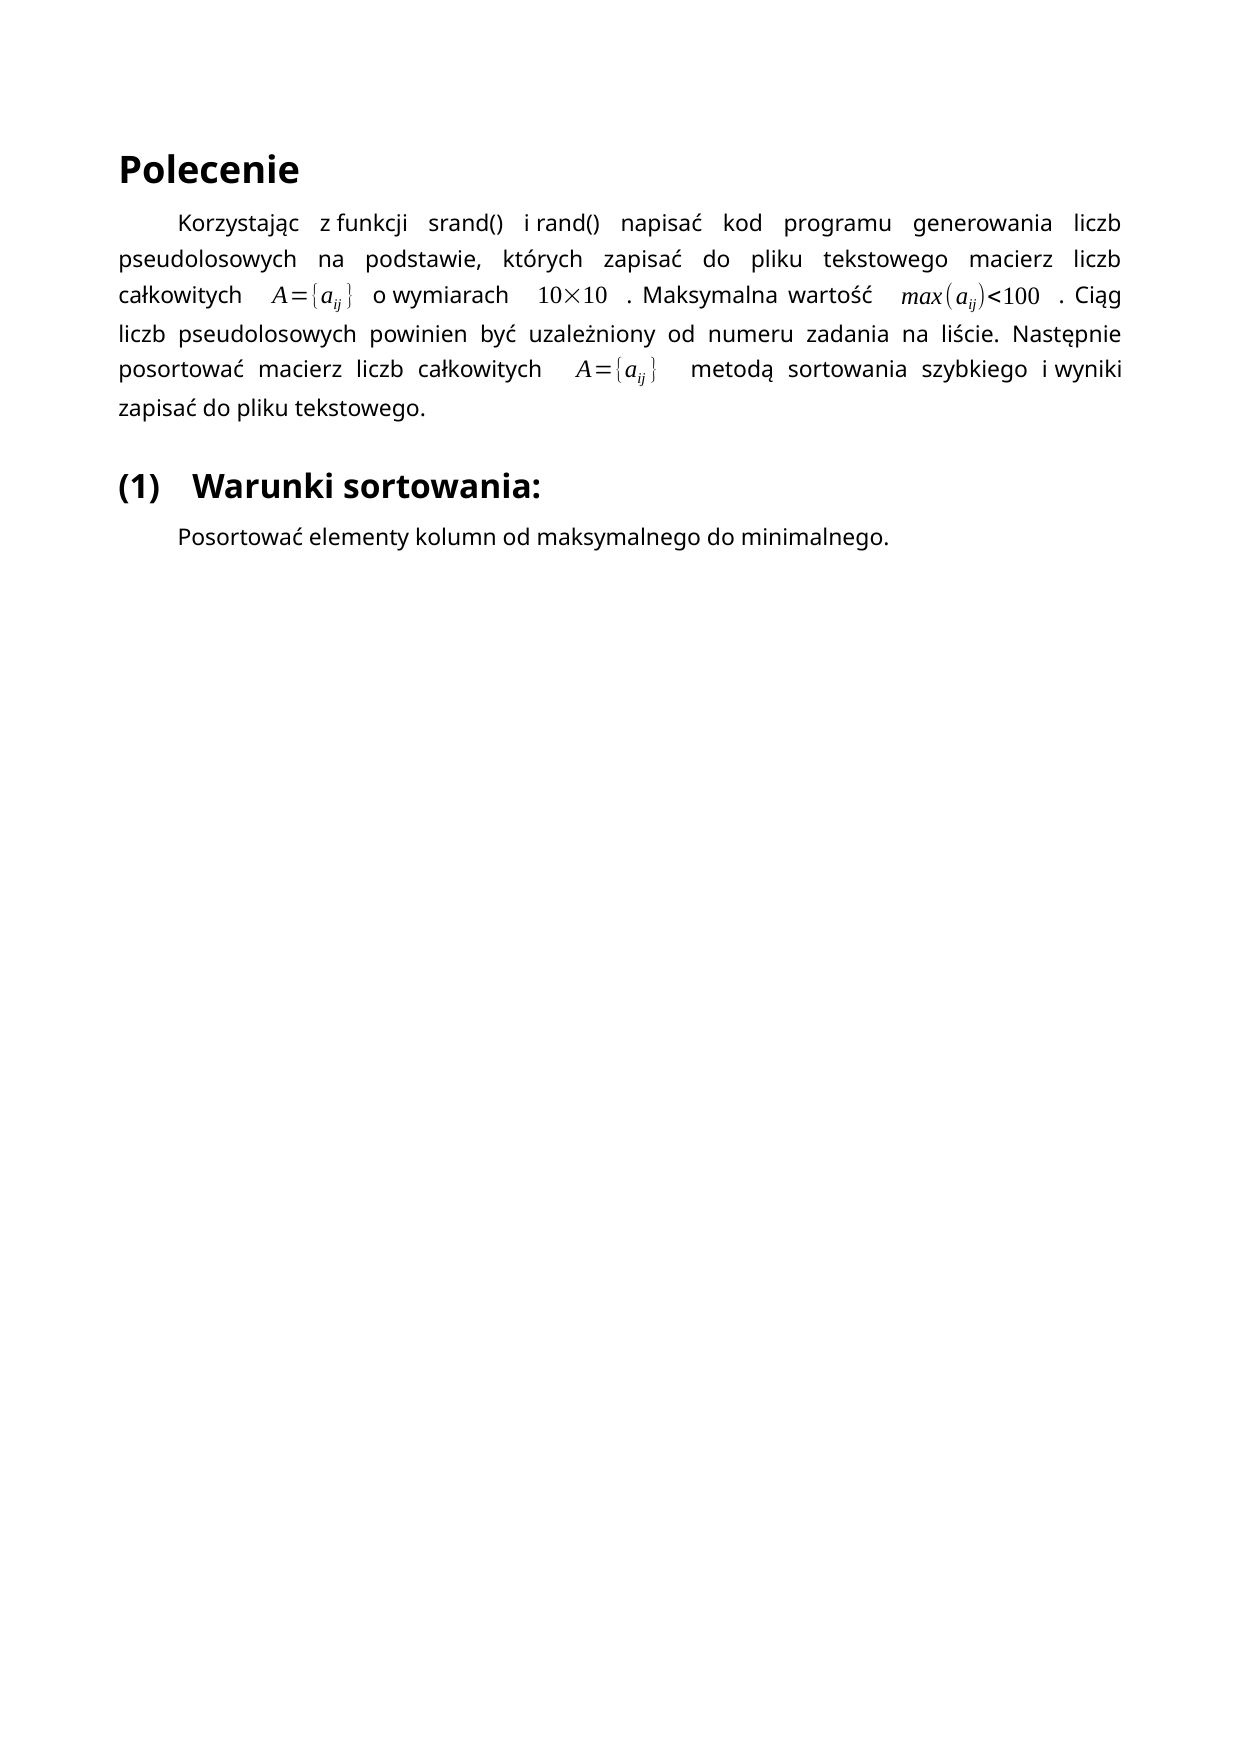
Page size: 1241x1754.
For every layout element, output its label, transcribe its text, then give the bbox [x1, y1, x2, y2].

text Posortować elementy kolumn od maksymalnego do minimalnego. [118, 521, 1122, 552]
subtitle Polecenie [118, 143, 1122, 195]
text Korzystając z funkcji srand() i rand() napisać kod programu generowania liczb pseudolosowych na podstawie, których zapisać do pliku tekstowego macierz liczb całkowitych o wymiarach . Maksymalna wartość . Ciąg liczb pseudolosowych powinien być uzależniony od numeru zadania na liście. Następnie posortować macierz liczb całkowitych metodą sortowania szybkiego i wyniki zapisać do pliku tekstowego. [118, 207, 1122, 423]
subtitle Warunki sortowania: [118, 463, 1122, 509]
